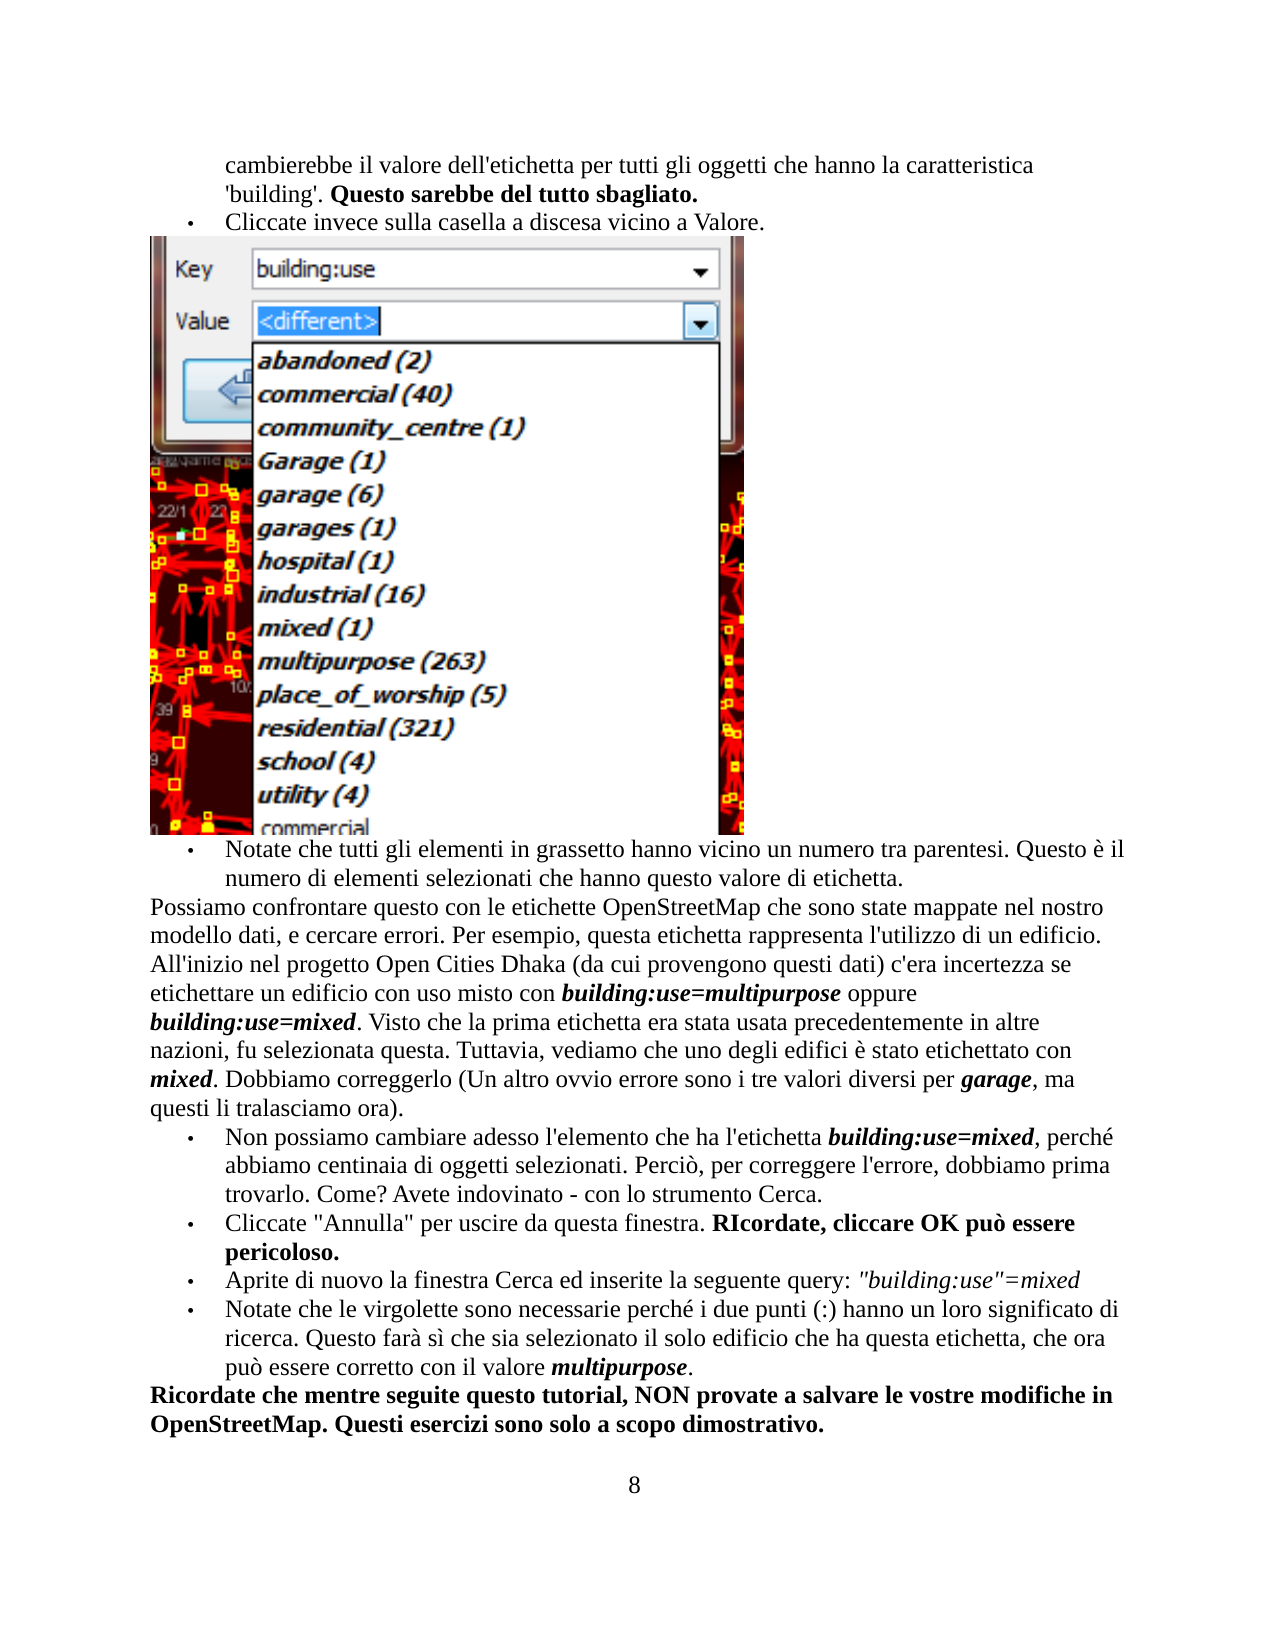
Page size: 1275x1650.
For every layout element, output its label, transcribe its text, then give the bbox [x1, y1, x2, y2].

text Possiamo confrontare questo con le etichette OpenStreetMap che sono state mappate nel nostro modello dati, e cercare errori. Per esempio, questa etichetta rappresenta l'utilizzo di un edificio. All'inizio nel progetto Open Cities Dhaka (da cui provengono questi dati) c'era incertezza se etichettare un edificio con uso misto con building:use=multipurpose oppure building:use=mixed. Visto che la prima etichetta era stata usata precedentemente in altre nazioni, fu selezionata questa. Tuttavia, vediamo che uno degli edifici è stato etichettato con mixed. Dobbiamo correggerlo (Un altro ovvio errore sono i tre valori diversi per garage, ma questi li tralasciamo ora). [150, 892, 1125, 1122]
picture [150, 236, 744, 835]
list Aprite di nuovo la finestra Cerca ed inserite la seguente query: "building:use"=mixed [187, 1265, 1125, 1294]
list Notate che tutti gli elementi in grassetto hanno vicino un numero tra parentesi. Questo è il numero di elementi selezionati che hanno questo valore di etichetta. [187, 834, 1125, 892]
list cambierebbe il valore dell'etichetta per tutti gli oggetti che hanno la caratteristica 'building'. Questo sarebbe del tutto sbagliato. [187, 150, 1125, 207]
list Non possiamo cambiare adesso l'elemento che ha l'etichetta building:use=mixed, perché abbiamo centinaia di oggetti selezionati. Perciò, per correggere l'errore, dobbiamo prima trovarlo. Come? Avete indovinato - con lo strumento Cerca. [187, 1122, 1125, 1208]
text Ricordate che mentre seguite questo tutorial, NON provate a salvare le vostre modifiche in OpenStreetMap. Questi esercizi sono solo a scopo dimostrativo. [150, 1380, 1125, 1438]
list Cliccate "Annulla" per uscire da questa finestra. RIcordate, cliccare OK può essere pericoloso. [187, 1208, 1125, 1265]
list Cliccate invece sulla casella a discesa vicino a Valore. [187, 207, 1125, 236]
list Notate che le virgolette sono necessarie perché i due punti (:) hanno un loro significato di ricerca. Questo farà sì che sia selezionato il solo edificio che ha questa etichetta, che ora può essere corretto con il valore multipurpose. [187, 1294, 1125, 1380]
